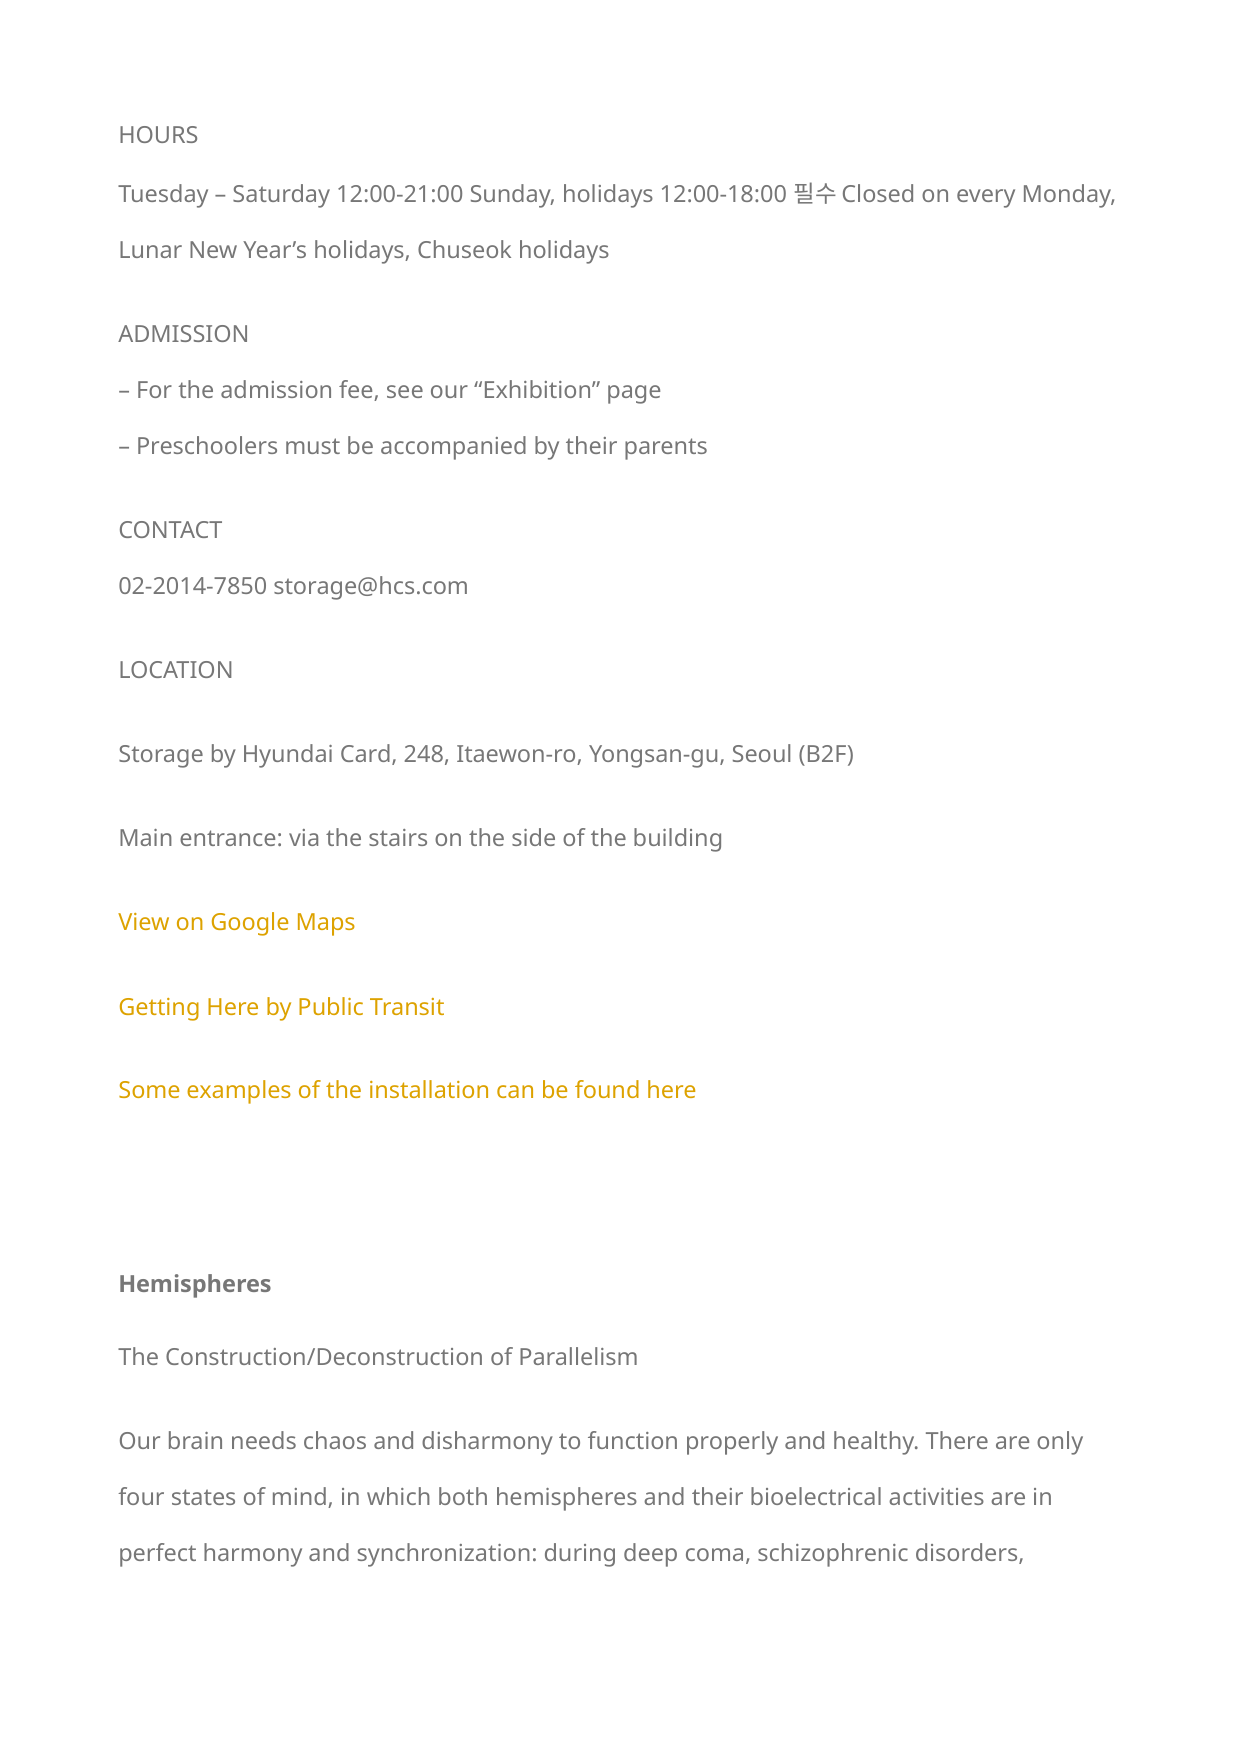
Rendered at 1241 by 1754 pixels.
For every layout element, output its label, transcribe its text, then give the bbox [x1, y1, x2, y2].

text Main entrance: via the stairs on the side of the building [118, 822, 1122, 854]
text Getting Here by Public Transit [118, 990, 1122, 1022]
text The Construction/Deconstruction of Parallelism [118, 1340, 1122, 1372]
text LOCATION [118, 653, 1122, 686]
text View on Google Maps [118, 906, 1122, 938]
text ADMISSION – For the admission fee, see our “Exhibition” page – Preschoolers must be accompanied by their parents [118, 318, 1122, 461]
text CONTACT 02-2014-7850 storage@hcs.com [118, 513, 1122, 601]
text HOURS Tuesday – Saturday 12:00-21:00 Sunday, holidays 12:00-18:00 필수Closed on every Monday, Lunar New Year’s holidays, Chuseok holidays [118, 118, 1122, 266]
text Storage by Hyundai Card, 248, Itaewon-ro, Yongsan-gu, Seoul (B2F) [118, 738, 1122, 769]
text Some examples of the installation can be found here [118, 1074, 1122, 1106]
subtitle Hemispheres [118, 1267, 1122, 1299]
text Our brain needs chaos and disharmony to function properly and healthy. There are only four states of mind, in which both hemispheres and their bioelectrical activities are in perfect harmony and synchronization: during deep coma, schizophrenic disorders, [118, 1424, 1122, 1568]
